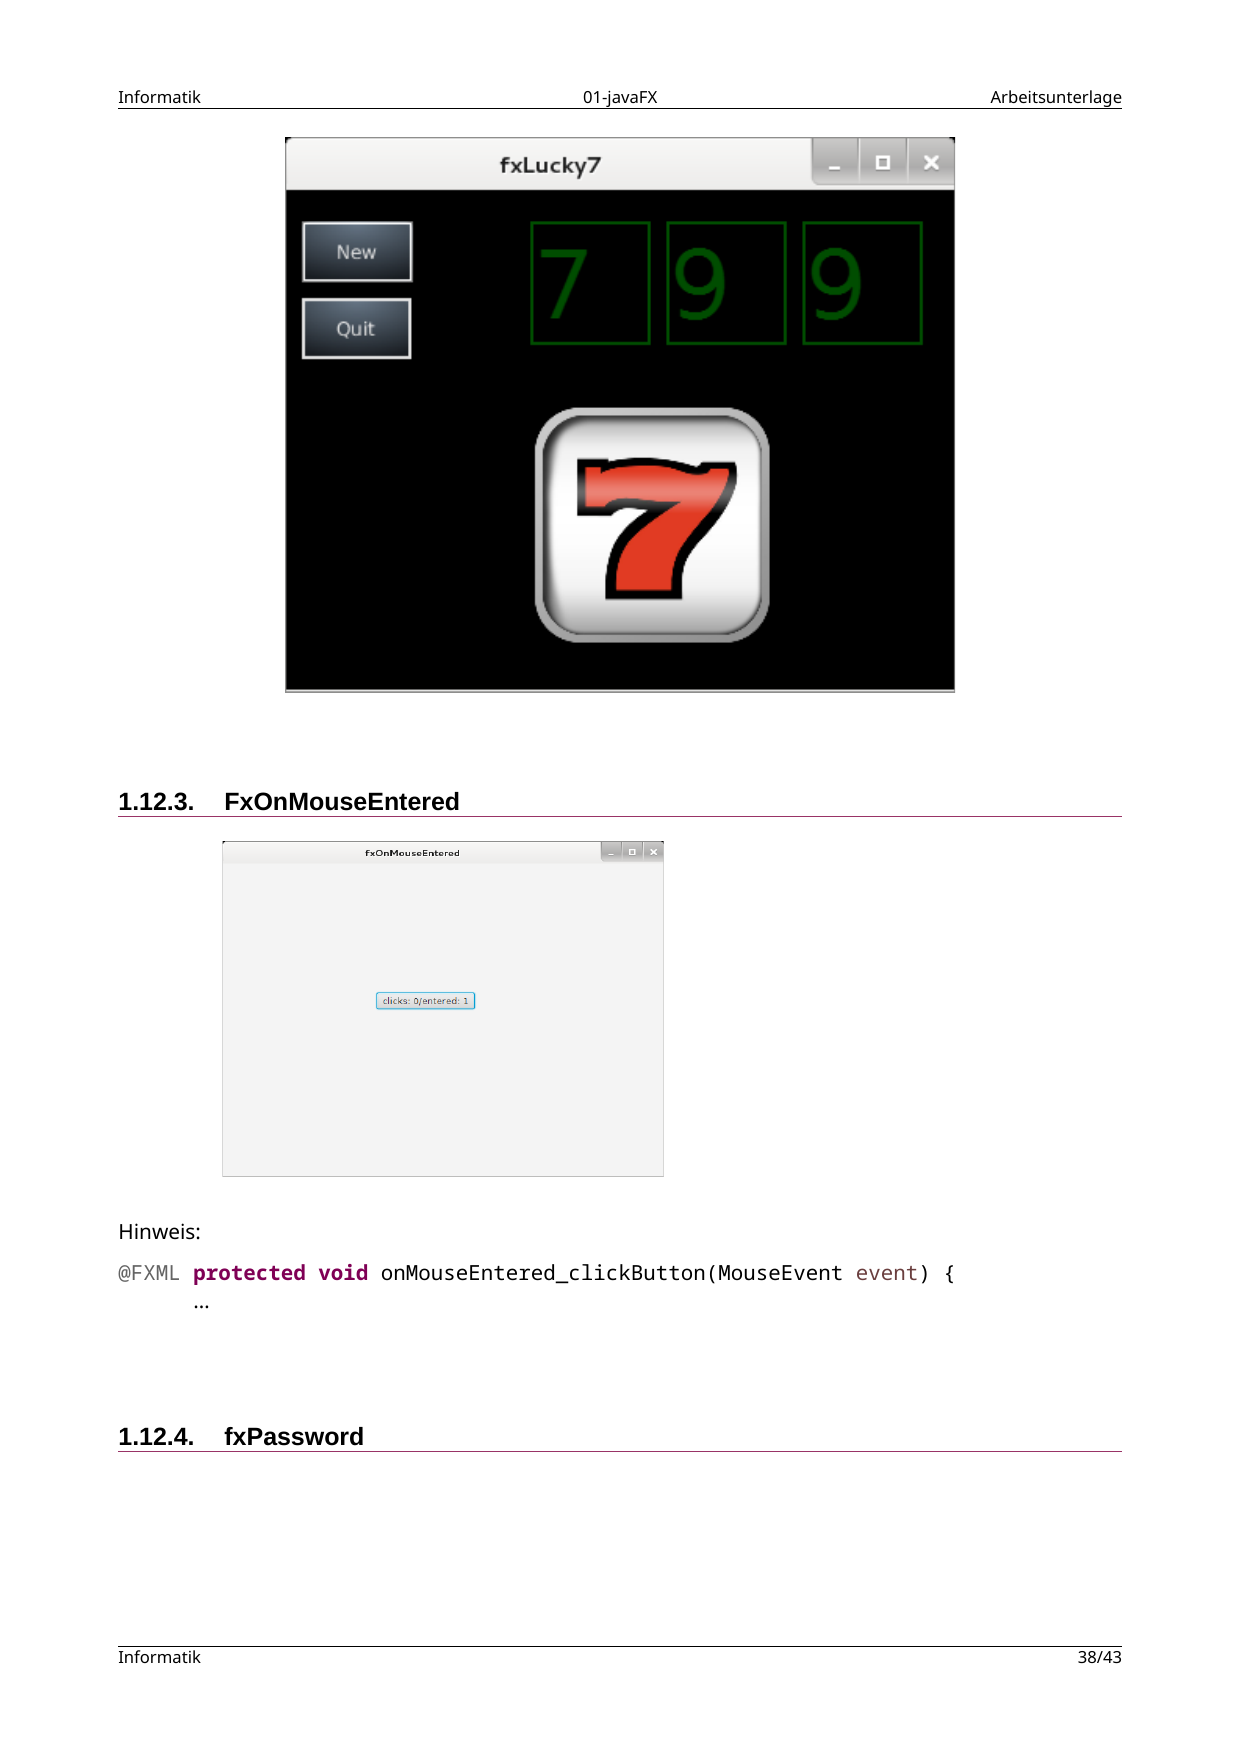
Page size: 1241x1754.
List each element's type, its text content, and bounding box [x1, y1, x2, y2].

picture [285, 137, 956, 693]
subtitle FxOnMouseEntered [118, 787, 1122, 816]
picture [222, 841, 664, 1177]
subtitle fxPassword [118, 1422, 1122, 1451]
text … [118, 1286, 1122, 1315]
text @FXML protected void onMouseEntered_clickButton(MouseEvent event) { [118, 1258, 1122, 1286]
text Hinweis: [118, 1217, 1122, 1246]
